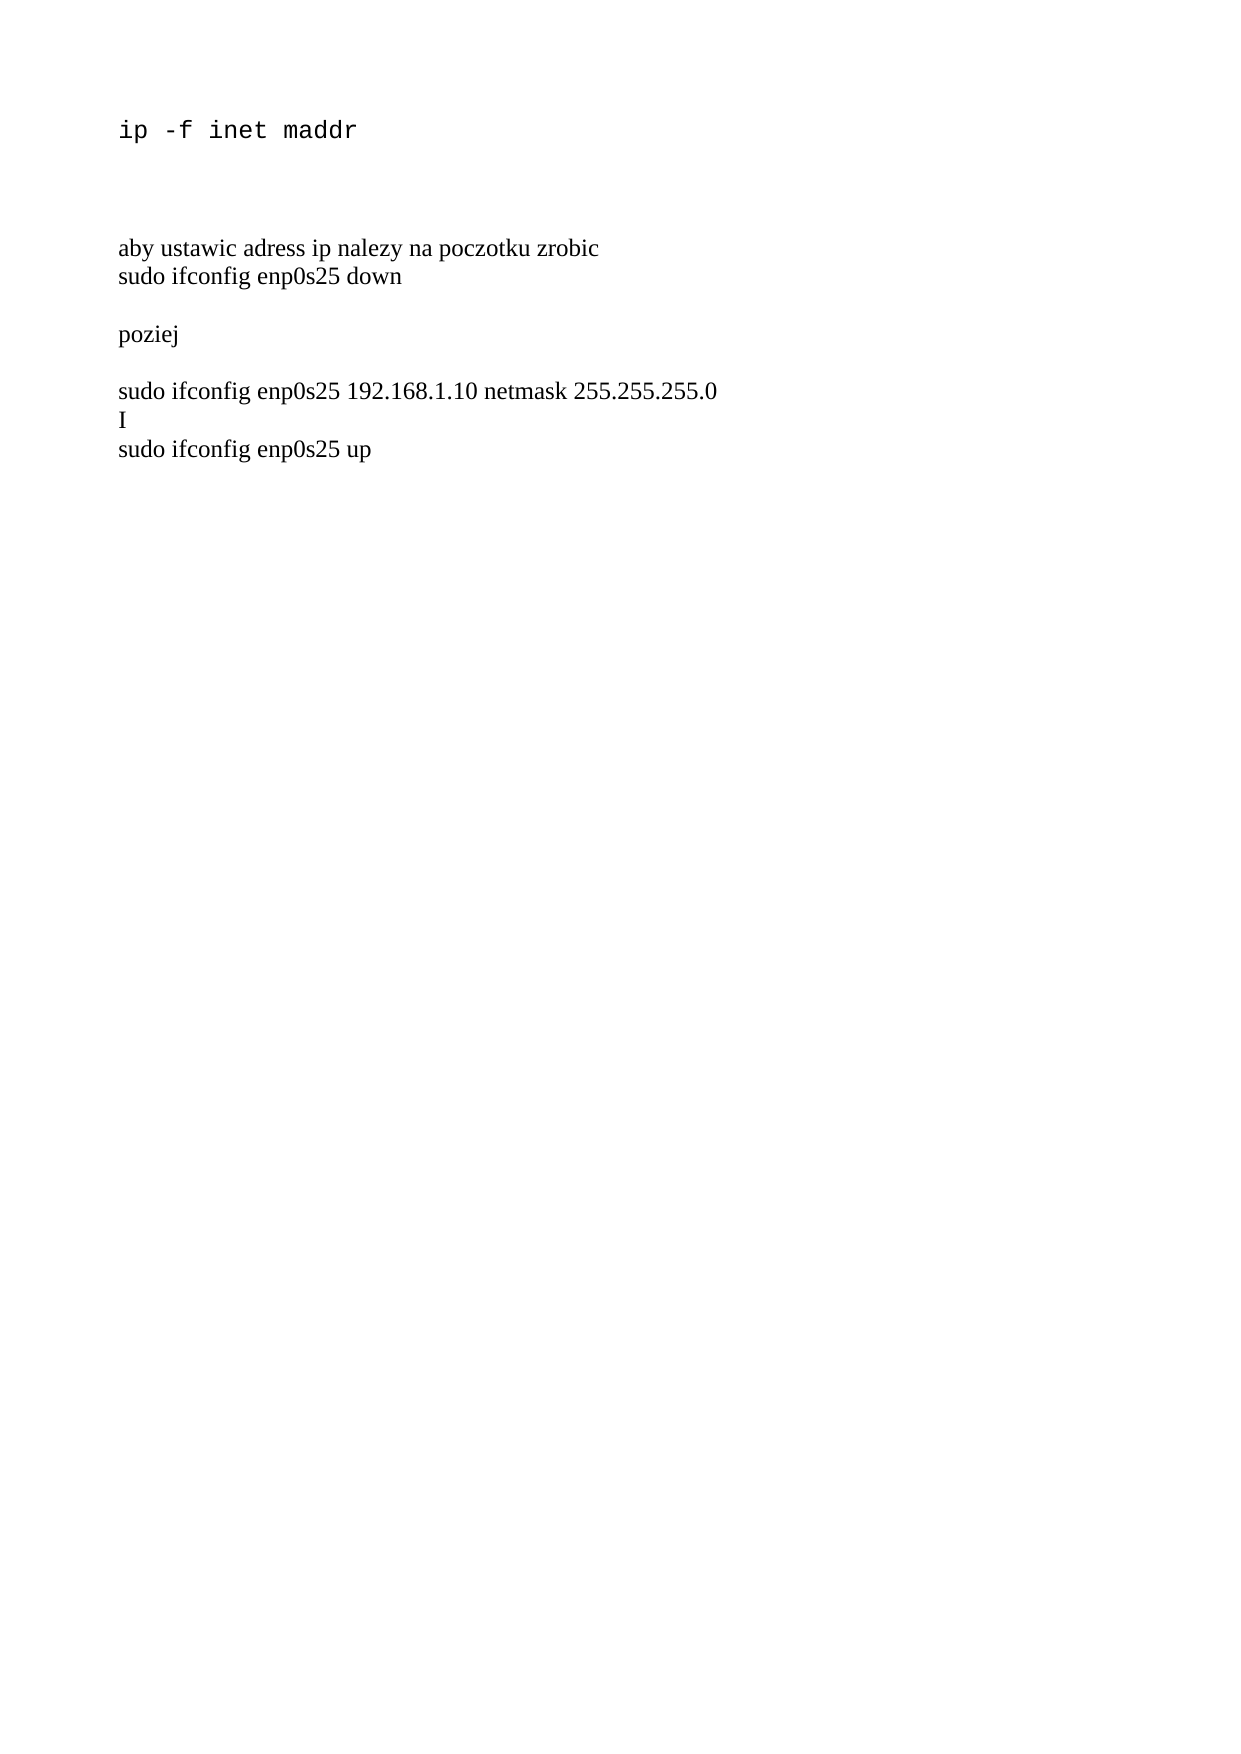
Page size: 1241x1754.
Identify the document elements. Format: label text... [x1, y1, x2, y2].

text sudo ifconfig enp0s25 192.168.1.10 netmask 255.255.255.0 [118, 376, 1122, 405]
text aby ustawic adress ip nalezy na poczotku zrobic [118, 233, 1122, 261]
text ip -f inet maddr [118, 118, 1122, 146]
text sudo ifconfig enp0s25 up [118, 434, 1122, 463]
text I [118, 405, 1122, 434]
text poziej [118, 319, 1122, 348]
text sudo ifconfig enp0s25 down [118, 261, 1122, 290]
